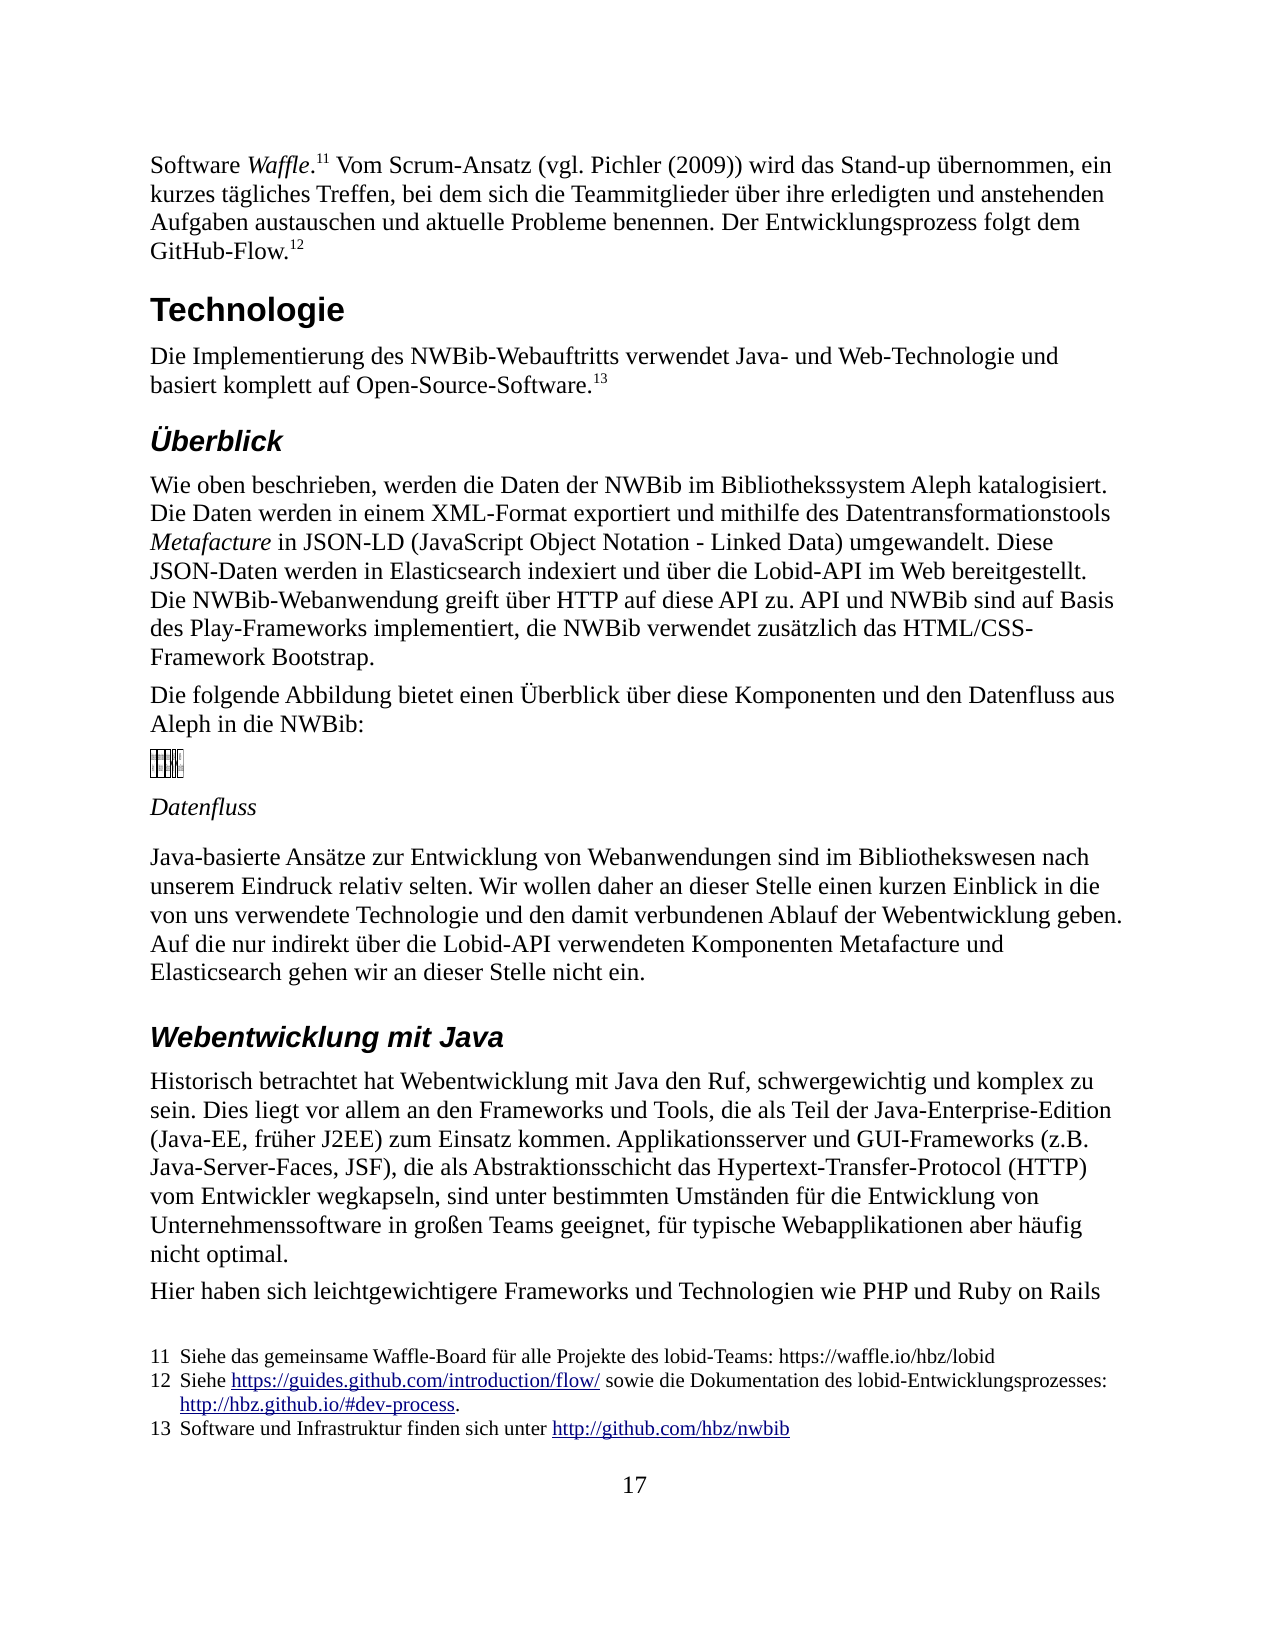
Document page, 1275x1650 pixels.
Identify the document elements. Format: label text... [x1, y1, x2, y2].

text Siehe das gemeinsame Waffle-Board für alle Projekte des lobid-Teams: https://waffle.io/hbz/lobid [150, 1344, 1125, 1368]
text Die Implementierung des NWBib-Webauftritts verwendet Java- und Web-Technologie und basiert komplett auf Open-Source-Software. [150, 341, 1125, 399]
text Software und Infrastruktur finden sich unter http://github.com/hbz/nwbib [150, 1416, 1125, 1440]
text Wie oben beschrieben, werden die Daten der NWBib im Bibliothekssystem Aleph katalogisiert. Die Daten werden in einem XML-Format exportiert und mithilfe des Datentransformationstools Metafacture in JSON-LD (JavaScript Object Notation - Linked Data) umgewandelt. Diese JSON-Daten werden in Elasticsearch indexiert und über die Lobid-API im Web bereitgestellt. Die NWBib-Webanwendung greift über HTTP auf diese API zu. API und NWBib sind auf Basis des Play-Frameworks implementiert, die NWBib verwendet zusätzlich das HTML/CSS-Framework Bootstrap. [150, 470, 1125, 671]
text Siehe https://guides.github.com/introduction/flow/ sowie die Dokumentation des lobid-Entwicklungsprozesses: http://hbz.github.io/#dev-process. [150, 1368, 1125, 1416]
subtitle Überblick [150, 424, 1125, 457]
text Die folgende Abbildung bietet einen Überblick über diese Komponenten und den Datenfluss aus Aleph in die NWBib: [150, 680, 1125, 737]
text Datenfluss [150, 792, 1125, 821]
subtitle Webentwicklung mit Java [150, 1020, 1125, 1054]
subtitle Technologie [150, 290, 1125, 329]
text Hier haben sich leichtgewichtigere Frameworks und Technologien wie PHP und Ruby on Rails [150, 1276, 1125, 1305]
text Software Waffle. Vom Scrum-Ansatz (vgl. Pichler (2009)) wird das Stand-up übernommen, ein kurzes tägliches Treffen, bei dem sich die Teammitglieder über ihre erledigten und anstehenden Aufgaben austauschen und aktuelle Probleme benennen. Der Entwicklungsprozess folgt dem GitHub-Flow. [150, 150, 1125, 265]
text Java-basierte Ansätze zur Entwicklung von Webanwendungen sind im Bibliothekswesen nach unserem Eindruck relativ selten. Wir wollen daher an dieser Stelle einen kurzen Einblick in die von uns verwendete Technologie und den damit verbundenen Ablauf der Webentwicklung geben. Auf die nur indirekt über die Lobid-API verwendeten Komponenten Metafacture und Elasticsearch gehen wir an dieser Stelle nicht ein. [150, 842, 1125, 986]
text Historisch betrachtet hat Webentwicklung mit Java den Ruf, schwergewichtig und komplex zu sein. Dies liegt vor allem an den Frameworks und Tools, die als Teil der Java-Enterprise-Edition (Java-EE, früher J2EE) zum Einsatz kommen. Applikationsserver und GUI-Frameworks (z.B. Java-Server-Faces, JSF), die als Abstraktionsschicht das Hypertext-Transfer-Protocol (HTTP) vom Entwickler wegkapseln, sind unter bestimmten Umständen für die Entwicklung von Unternehmenssoftware in großen Teams geeignet, für typische Webapplikationen aber häufig nicht optimal. [150, 1066, 1125, 1267]
